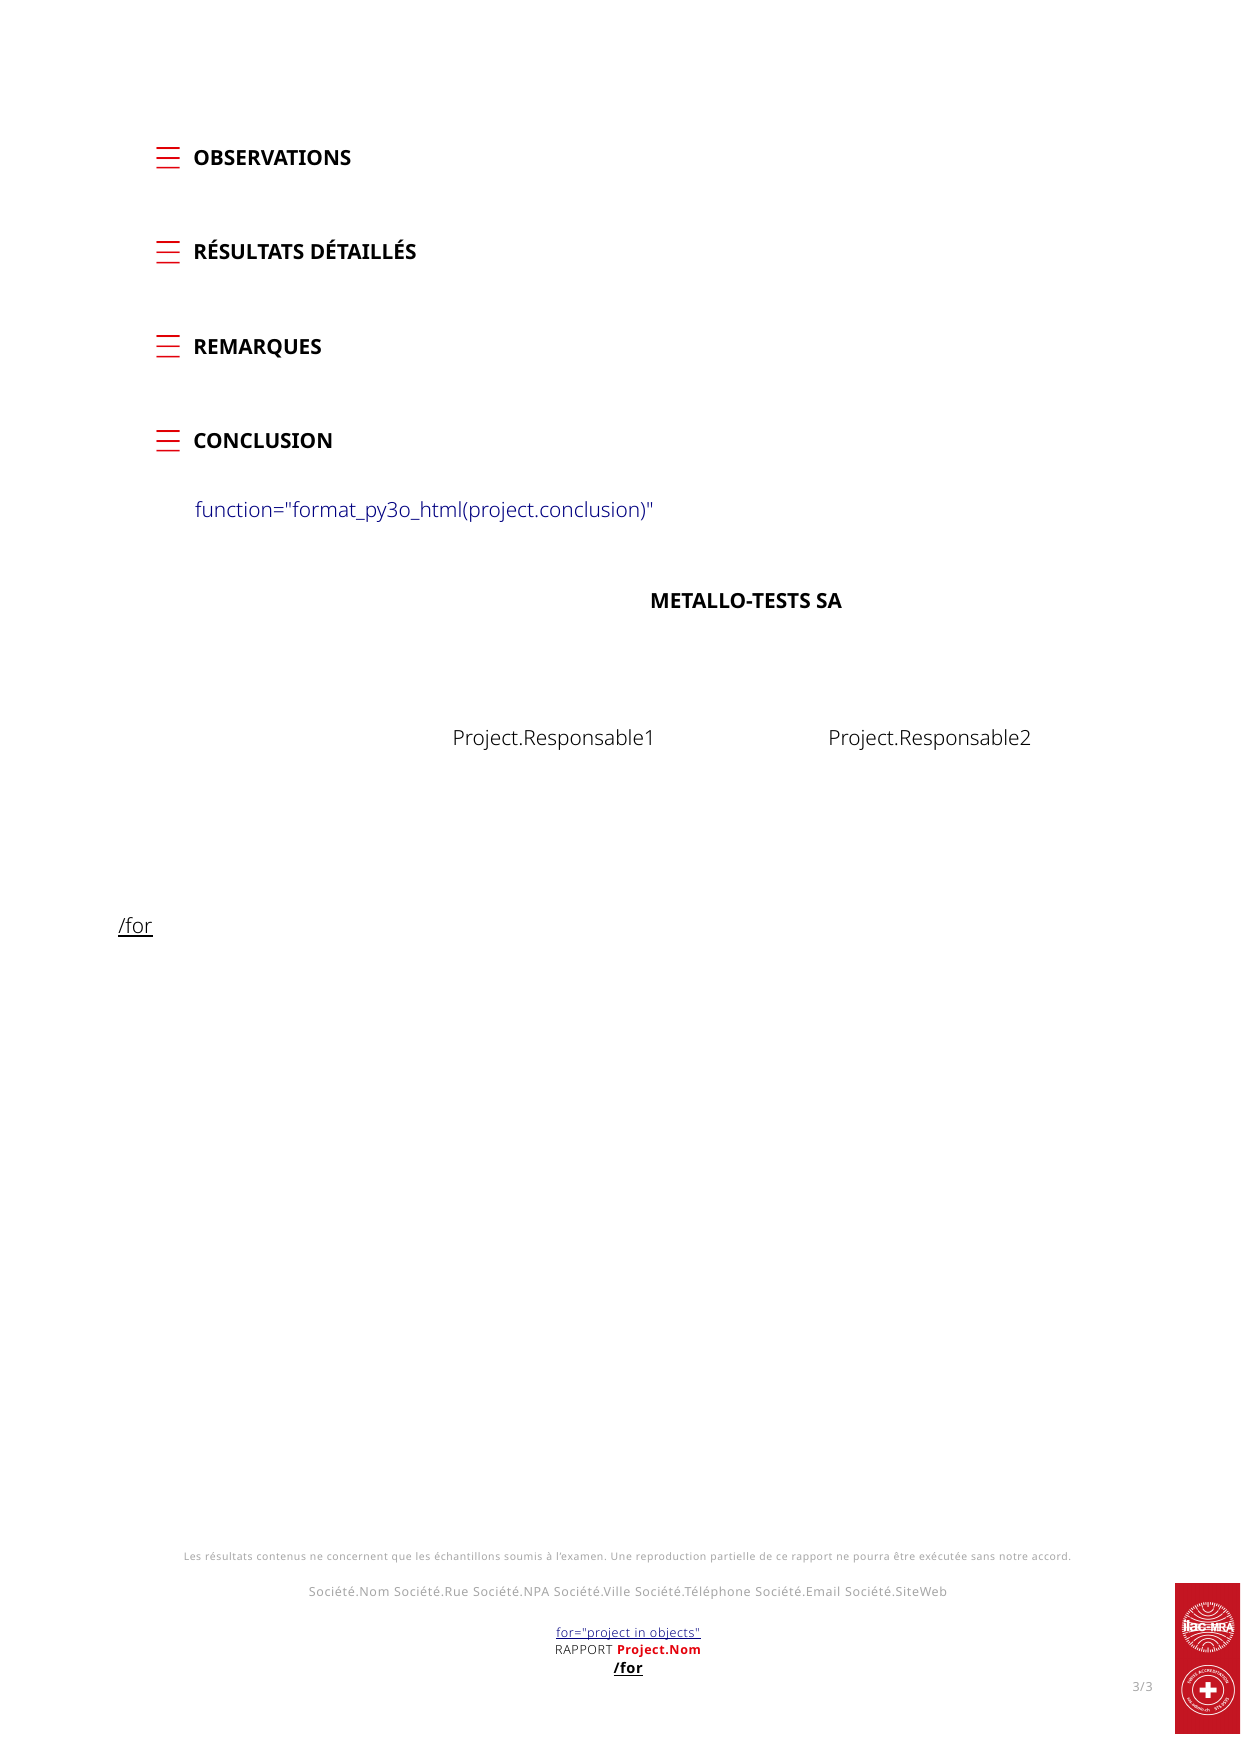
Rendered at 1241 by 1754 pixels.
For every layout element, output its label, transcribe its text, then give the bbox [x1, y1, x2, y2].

text function="format_py3o_html(project.conclusion)" [195, 496, 1122, 524]
table_cell Project.Responsable2 [738, 718, 1121, 757]
picture [156, 146, 180, 169]
table_cell [370, 758, 738, 797]
subtitle RÉSULTATS DÉTAILLÉS [156, 237, 1122, 266]
table_cell Project.Responsable1 [370, 718, 738, 757]
table_header [201, 581, 370, 621]
subtitle OBSERVATIONS [156, 143, 1122, 172]
picture [156, 334, 180, 358]
table_header METALLO-TESTS SA [370, 581, 1121, 621]
text /for [118, 911, 1122, 939]
table_cell [201, 718, 370, 757]
picture [156, 240, 180, 264]
picture [1175, 1583, 1241, 1734]
table_cell [738, 621, 1121, 718]
table_cell [201, 621, 370, 718]
table_cell [738, 758, 1121, 797]
subtitle REMARQUES [156, 332, 1122, 360]
picture [156, 429, 180, 452]
table_cell [201, 758, 370, 797]
table_cell [370, 621, 738, 718]
subtitle CONCLUSION [156, 426, 1122, 455]
